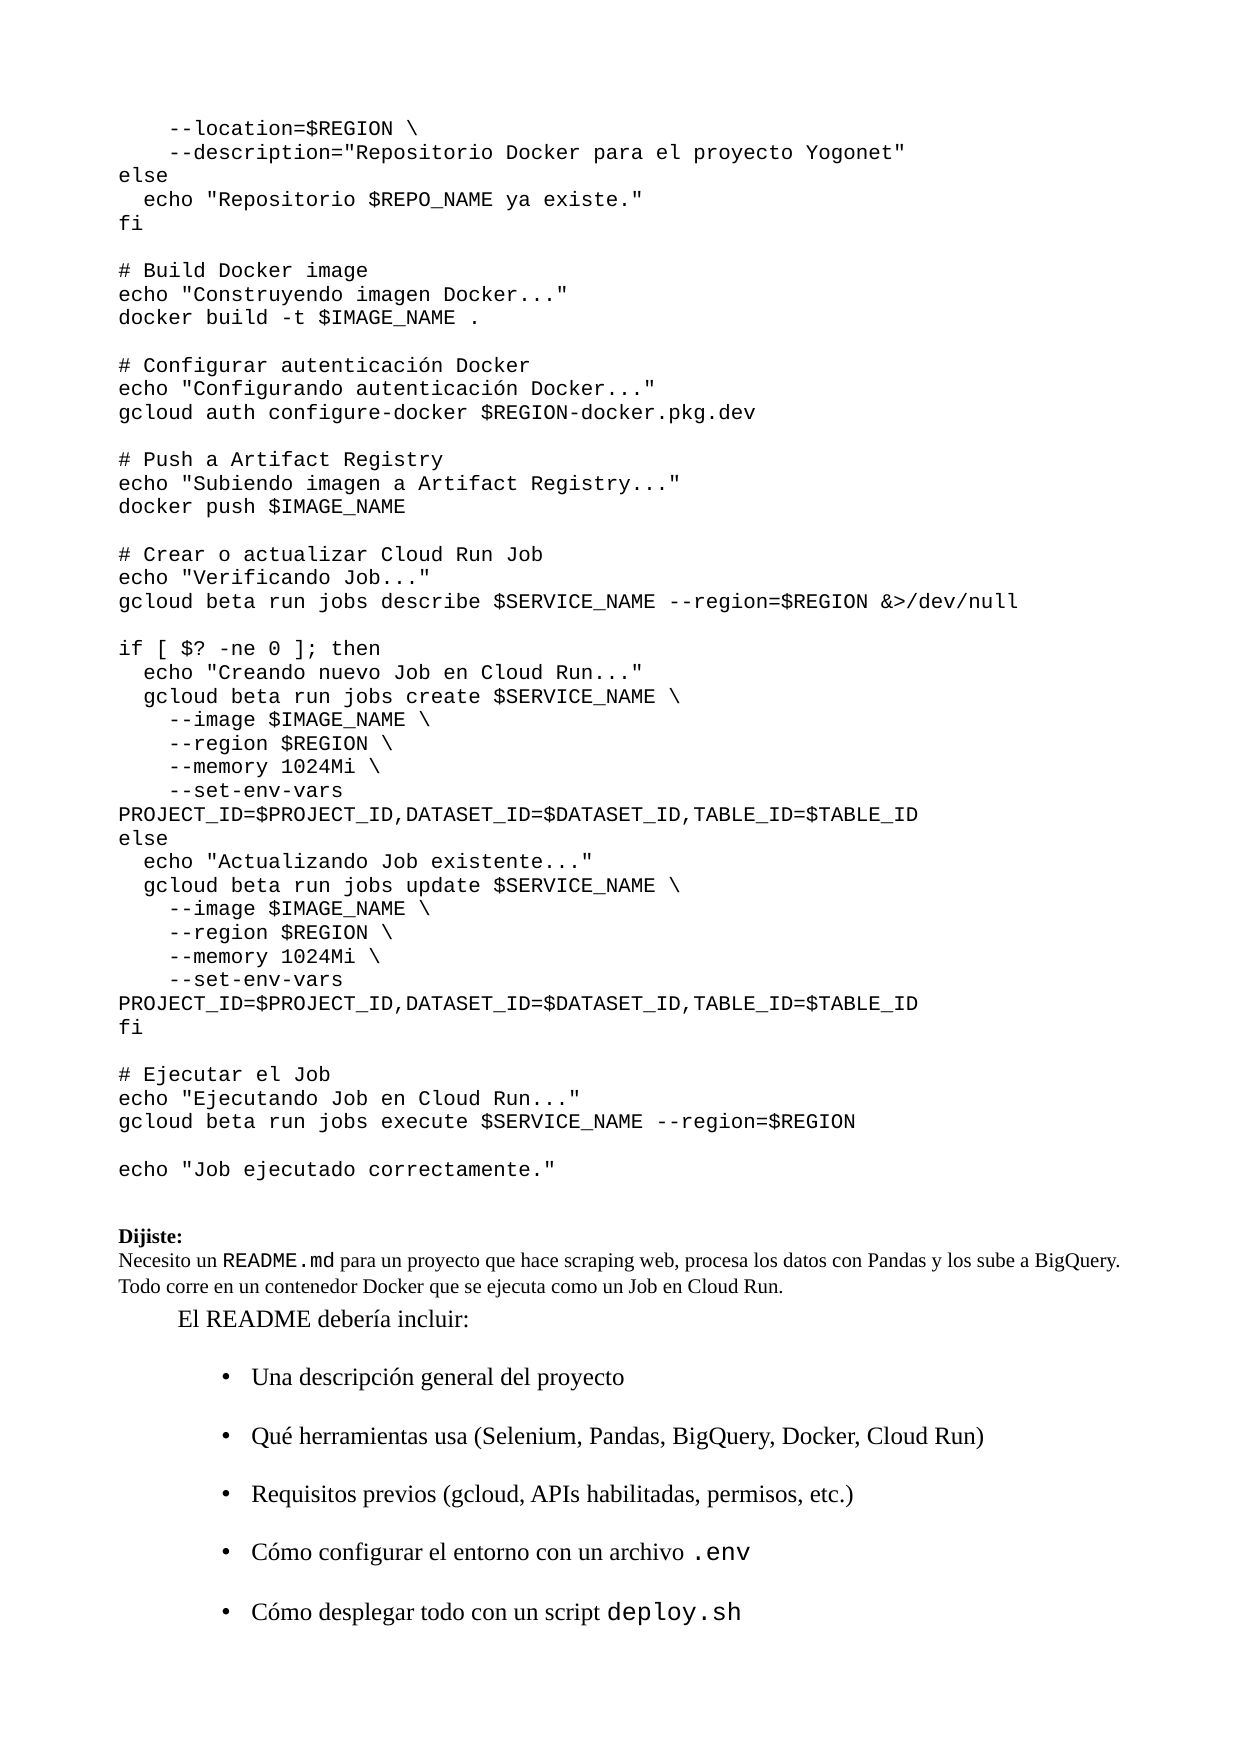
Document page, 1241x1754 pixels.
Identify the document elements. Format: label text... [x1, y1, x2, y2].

text --description="Repositorio Docker para el proyecto Yogonet" [118, 142, 1122, 165]
text El README debería incluir: [177, 1304, 1063, 1333]
text if [ $? -ne 0 ]; then [118, 638, 1122, 662]
text --location=$REGION \ [118, 118, 1122, 142]
text else [118, 165, 1122, 189]
text echo "Configurando autenticación Docker..." [118, 378, 1122, 402]
text --memory 1024Mi \ [118, 946, 1122, 969]
text echo "Job ejecutado correctamente." [118, 1158, 1122, 1182]
text gcloud beta run jobs update $SERVICE_NAME \ [118, 875, 1122, 898]
text gcloud auth configure-docker $REGION-docker.pkg.dev [118, 402, 1122, 426]
list Requisitos previos (gcloud, APIs habilitadas, permisos, etc.) [222, 1479, 1063, 1508]
text echo "Ejecutando Job en Cloud Run..." [118, 1088, 1122, 1111]
text --set-env-vars PROJECT_ID=$PROJECT_ID,DATASET_ID=$DATASET_ID,TABLE_ID=$TABLE_ID [118, 780, 1122, 827]
list Qué herramientas usa (Selenium, Pandas, BigQuery, Docker, Cloud Run) [222, 1421, 1063, 1449]
text # Ejecutar el Job [118, 1064, 1122, 1088]
text # Build Docker image [118, 260, 1122, 284]
list Una descripción general del proyecto [222, 1362, 1063, 1391]
text --set-env-vars PROJECT_ID=$PROJECT_ID,DATASET_ID=$DATASET_ID,TABLE_ID=$TABLE_ID [118, 969, 1122, 1017]
text --memory 1024Mi \ [118, 757, 1122, 780]
text --image $IMAGE_NAME \ [118, 709, 1122, 733]
text echo "Verificando Job..." [118, 567, 1122, 591]
text docker build -t $IMAGE_NAME . [118, 307, 1122, 331]
list Cómo desplegar todo con un script deploy.sh [222, 1597, 1063, 1628]
text --image $IMAGE_NAME \ [118, 898, 1122, 922]
text --region $REGION \ [118, 733, 1122, 757]
text docker push $IMAGE_NAME [118, 496, 1122, 520]
list Cómo configurar el entorno con un archivo .env [222, 1537, 1063, 1568]
text fi [118, 1017, 1122, 1040]
text gcloud beta run jobs execute $SERVICE_NAME --region=$REGION [118, 1111, 1122, 1135]
text # Configurar autenticación Docker [118, 354, 1122, 378]
text # Crear o actualizar Cloud Run Job [118, 544, 1122, 567]
text echo "Creando nuevo Job en Cloud Run..." [118, 662, 1122, 686]
text echo "Actualizando Job existente..." [118, 851, 1122, 875]
text gcloud beta run jobs describe $SERVICE_NAME --region=$REGION &>/dev/null [118, 591, 1122, 615]
text # Push a Artifact Registry [118, 449, 1122, 473]
text fi [118, 213, 1122, 236]
text else [118, 827, 1122, 851]
text --region $REGION \ [118, 922, 1122, 946]
text echo "Construyendo imagen Docker..." [118, 284, 1122, 307]
subtitle Dijiste: Necesito un README.md para un proyecto que hace scraping web, procesa los datos con Pandas y los sube a BigQuery. Todo corre en un contenedor Docker que se ejecuta como un Job en Cloud Run. [118, 1224, 1122, 1298]
text echo "Repositorio $REPO_NAME ya existe." [118, 189, 1122, 213]
text echo "Subiendo imagen a Artifact Registry..." [118, 473, 1122, 496]
text gcloud beta run jobs create $SERVICE_NAME \ [118, 686, 1122, 709]
